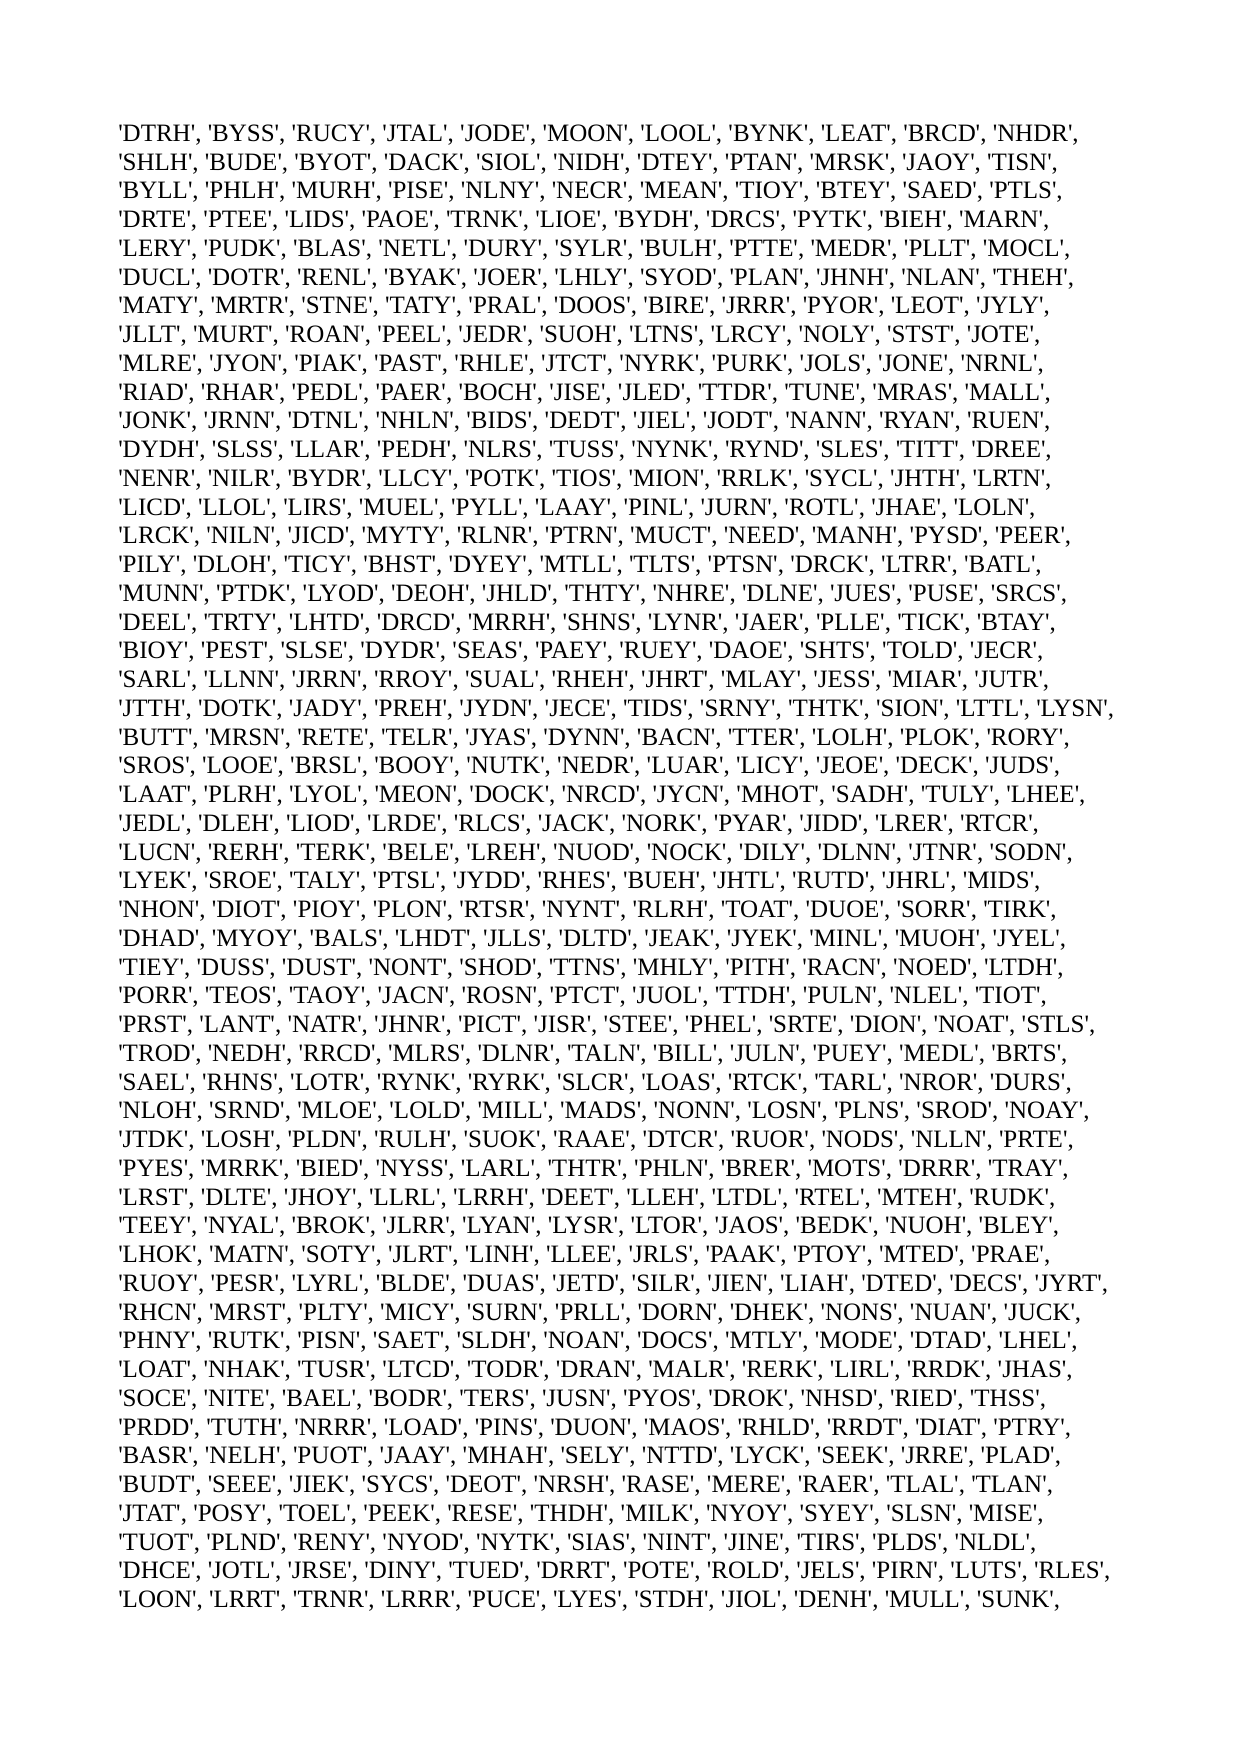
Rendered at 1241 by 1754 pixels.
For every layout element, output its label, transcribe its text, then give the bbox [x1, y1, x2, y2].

text 'DTRH', 'BYSS', 'RUCY', 'JTAL', 'JODE', 'MOON', 'LOOL', 'BYNK', 'LEAT', 'BRCD', 'NHDR', 'SHLH', 'BUDE', 'BYOT', 'DACK', 'SIOL', 'NIDH', 'DTEY', 'PTAN', 'MRSK', 'JAOY', 'TISN', 'BYLL', 'PHLH', 'MURH', 'PISE', 'NLNY', 'NECR', 'MEAN', 'TIOY', 'BTEY', 'SAED', 'PTLS', 'DRTE', 'PTEE', 'LIDS', 'PAOE', 'TRNK', 'LIOE', 'BYDH', 'DRCS', 'PYTK', 'BIEH', 'MARN', 'LERY', 'PUDK', 'BLAS', 'NETL', 'DURY', 'SYLR', 'BULH', 'PTTE', 'MEDR', 'PLLT', 'MOCL', 'DUCL', 'DOTR', 'RENL', 'BYAK', 'JOER', 'LHLY', 'SYOD', 'PLAN', 'JHNH', 'NLAN', 'THEH', 'MATY', 'MRTR', 'STNE', 'TATY', 'PRAL', 'DOOS', 'BIRE', 'JRRR', 'PYOR', 'LEOT', 'JYLY', 'JLLT', 'MURT', 'ROAN', 'PEEL', 'JEDR', 'SUOH', 'LTNS', 'LRCY', 'NOLY', 'STST', 'JOTE', 'MLRE', 'JYON', 'PIAK', 'PAST', 'RHLE', 'JTCT', 'NYRK', 'PURK', 'JOLS', 'JONE', 'NRNL', 'RIAD', 'RHAR', 'PEDL', 'PAER', 'BOCH', 'JISE', 'JLED', 'TTDR', 'TUNE', 'MRAS', 'MALL', 'JONK', 'JRNN', 'DTNL', 'NHLN', 'BIDS', 'DEDT', 'JIEL', 'JODT', 'NANN', 'RYAN', 'RUEN', 'DYDH', 'SLSS', 'LLAR', 'PEDH', 'NLRS', 'TUSS', 'NYNK', 'RYND', 'SLES', 'TITT', 'DREE', 'NENR', 'NILR', 'BYDR', 'LLCY', 'POTK', 'TIOS', 'MION', 'RRLK', 'SYCL', 'JHTH', 'LRTN', 'LICD', 'LLOL', 'LIRS', 'MUEL', 'PYLL', 'LAAY', 'PINL', 'JURN', 'ROTL', 'JHAE', 'LOLN', 'LRCK', 'NILN', 'JICD', 'MYTY', 'RLNR', 'PTRN', 'MUCT', 'NEED', 'MANH', 'PYSD', 'PEER', 'PILY', 'DLOH', 'TICY', 'BHST', 'DYEY', 'MTLL', 'TLTS', 'PTSN', 'DRCK', 'LTRR', 'BATL', 'MUNN', 'PTDK', 'LYOD', 'DEOH', 'JHLD', 'THTY', 'NHRE', 'DLNE', 'JUES', 'PUSE', 'SRCS', 'DEEL', 'TRTY', 'LHTD', 'DRCD', 'MRRH', 'SHNS', 'LYNR', 'JAER', 'PLLE', 'TICK', 'BTAY', 'BIOY', 'PEST', 'SLSE', 'DYDR', 'SEAS', 'PAEY', 'RUEY', 'DAOE', 'SHTS', 'TOLD', 'JECR', 'SARL', 'LLNN', 'JRRN', 'RROY', 'SUAL', 'RHEH', 'JHRT', 'MLAY', 'JESS', 'MIAR', 'JUTR', 'JTTH', 'DOTK', 'JADY', 'PREH', 'JYDN', 'JECE', 'TIDS', 'SRNY', 'THTK', 'SION', 'LTTL', 'LYSN', 'BUTT', 'MRSN', 'RETE', 'TELR', 'JYAS', 'DYNN', 'BACN', 'TTER', 'LOLH', 'PLOK', 'RORY', 'SROS', 'LOOE', 'BRSL', 'BOOY', 'NUTK', 'NEDR', 'LUAR', 'LICY', 'JEOE', 'DECK', 'JUDS', 'LAAT', 'PLRH', 'LYOL', 'MEON', 'DOCK', 'NRCD', 'JYCN', 'MHOT', 'SADH', 'TULY', 'LHEE', 'JEDL', 'DLEH', 'LIOD', 'LRDE', 'RLCS', 'JACK', 'NORK', 'PYAR', 'JIDD', 'LRER', 'RTCR', 'LUCN', 'RERH', 'TERK', 'BELE', 'LREH', 'NUOD', 'NOCK', 'DILY', 'DLNN', 'JTNR', 'SODN', 'LYEK', 'SROE', 'TALY', 'PTSL', 'JYDD', 'RHES', 'BUEH', 'JHTL', 'RUTD', 'JHRL', 'MIDS', 'NHON', 'DIOT', 'PIOY', 'PLON', 'RTSR', 'NYNT', 'RLRH', 'TOAT', 'DUOE', 'SORR', 'TIRK', 'DHAD', 'MYOY', 'BALS', 'LHDT', 'JLLS', 'DLTD', 'JEAK', 'JYEK', 'MINL', 'MUOH', 'JYEL', 'TIEY', 'DUSS', 'DUST', 'NONT', 'SHOD', 'TTNS', 'MHLY', 'PITH', 'RACN', 'NOED', 'LTDH', 'PORR', 'TEOS', 'TAOY', 'JACN', 'ROSN', 'PTCT', 'JUOL', 'TTDH', 'PULN', 'NLEL', 'TIOT', 'PRST', 'LANT', 'NATR', 'JHNR', 'PICT', 'JISR', 'STEE', 'PHEL', 'SRTE', 'DION', 'NOAT', 'STLS', 'TROD', 'NEDH', 'RRCD', 'MLRS', 'DLNR', 'TALN', 'BILL', 'JULN', 'PUEY', 'MEDL', 'BRTS', 'SAEL', 'RHNS', 'LOTR', 'RYNK', 'RYRK', 'SLCR', 'LOAS', 'RTCK', 'TARL', 'NROR', 'DURS', 'NLOH', 'SRND', 'MLOE', 'LOLD', 'MILL', 'MADS', 'NONN', 'LOSN', 'PLNS', 'SROD', 'NOAY', 'JTDK', 'LOSH', 'PLDN', 'RULH', 'SUOK', 'RAAE', 'DTCR', 'RUOR', 'NODS', 'NLLN', 'PRTE', 'PYES', 'MRRK', 'BIED', 'NYSS', 'LARL', 'THTR', 'PHLN', 'BRER', 'MOTS', 'DRRR', 'TRAY', 'LRST', 'DLTE', 'JHOY', 'LLRL', 'LRRH', 'DEET', 'LLEH', 'LTDL', 'RTEL', 'MTEH', 'RUDK', 'TEEY', 'NYAL', 'BROK', 'JLRR', 'LYAN', 'LYSR', 'LTOR', 'JAOS', 'BEDK', 'NUOH', 'BLEY', 'LHOK', 'MATN', 'SOTY', 'JLRT', 'LINH', 'LLEE', 'JRLS', 'PAAK', 'PTOY', 'MTED', 'PRAE', 'RUOY', 'PESR', 'LYRL', 'BLDE', 'DUAS', 'JETD', 'SILR', 'JIEN', 'LIAH', 'DTED', 'DECS', 'JYRT', 'RHCN', 'MRST', 'PLTY', 'MICY', 'SURN', 'PRLL', 'DORN', 'DHEK', 'NONS', 'NUAN', 'JUCK', 'PHNY', 'RUTK', 'PISN', 'SAET', 'SLDH', 'NOAN', 'DOCS', 'MTLY', 'MODE', 'DTAD', 'LHEL', 'LOAT', 'NHAK', 'TUSR', 'LTCD', 'TODR', 'DRAN', 'MALR', 'RERK', 'LIRL', 'RRDK', 'JHAS', 'SOCE', 'NITE', 'BAEL', 'BODR', 'TERS', 'JUSN', 'PYOS', 'DROK', 'NHSD', 'RIED', 'THSS', 'PRDD', 'TUTH', 'NRRR', 'LOAD', 'PINS', 'DUON', 'MAOS', 'RHLD', 'RRDT', 'DIAT', 'PTRY', 'BASR', 'NELH', 'PUOT', 'JAAY', 'MHAH', 'SELY', 'NTTD', 'LYCK', 'SEEK', 'JRRE', 'PLAD', 'BUDT', 'SEEE', 'JIEK', 'SYCS', 'DEOT', 'NRSH', 'RASE', 'MERE', 'RAER', 'TLAL', 'TLAN', 'JTAT', 'POSY', 'TOEL', 'PEEK', 'RESE', 'THDH', 'MILK', 'NYOY', 'SYEY', 'SLSN', 'MISE', 'TUOT', 'PLND', 'RENY', 'NYOD', 'NYTK', 'SIAS', 'NINT', 'JINE', 'TIRS', 'PLDS', 'NLDL', 'DHCE', 'JOTL', 'JRSE', 'DINY', 'TUED', 'DRRT', 'POTE', 'ROLD', 'JELS', 'PIRN', 'LUTS', 'RLES', 'LOON', 'LRRT', 'TRNR', 'LRRR', 'PUCE', 'LYES', 'STDH', 'JIOL', 'DENH', 'MULL', 'SUNK', [118, 118, 1122, 1613]
